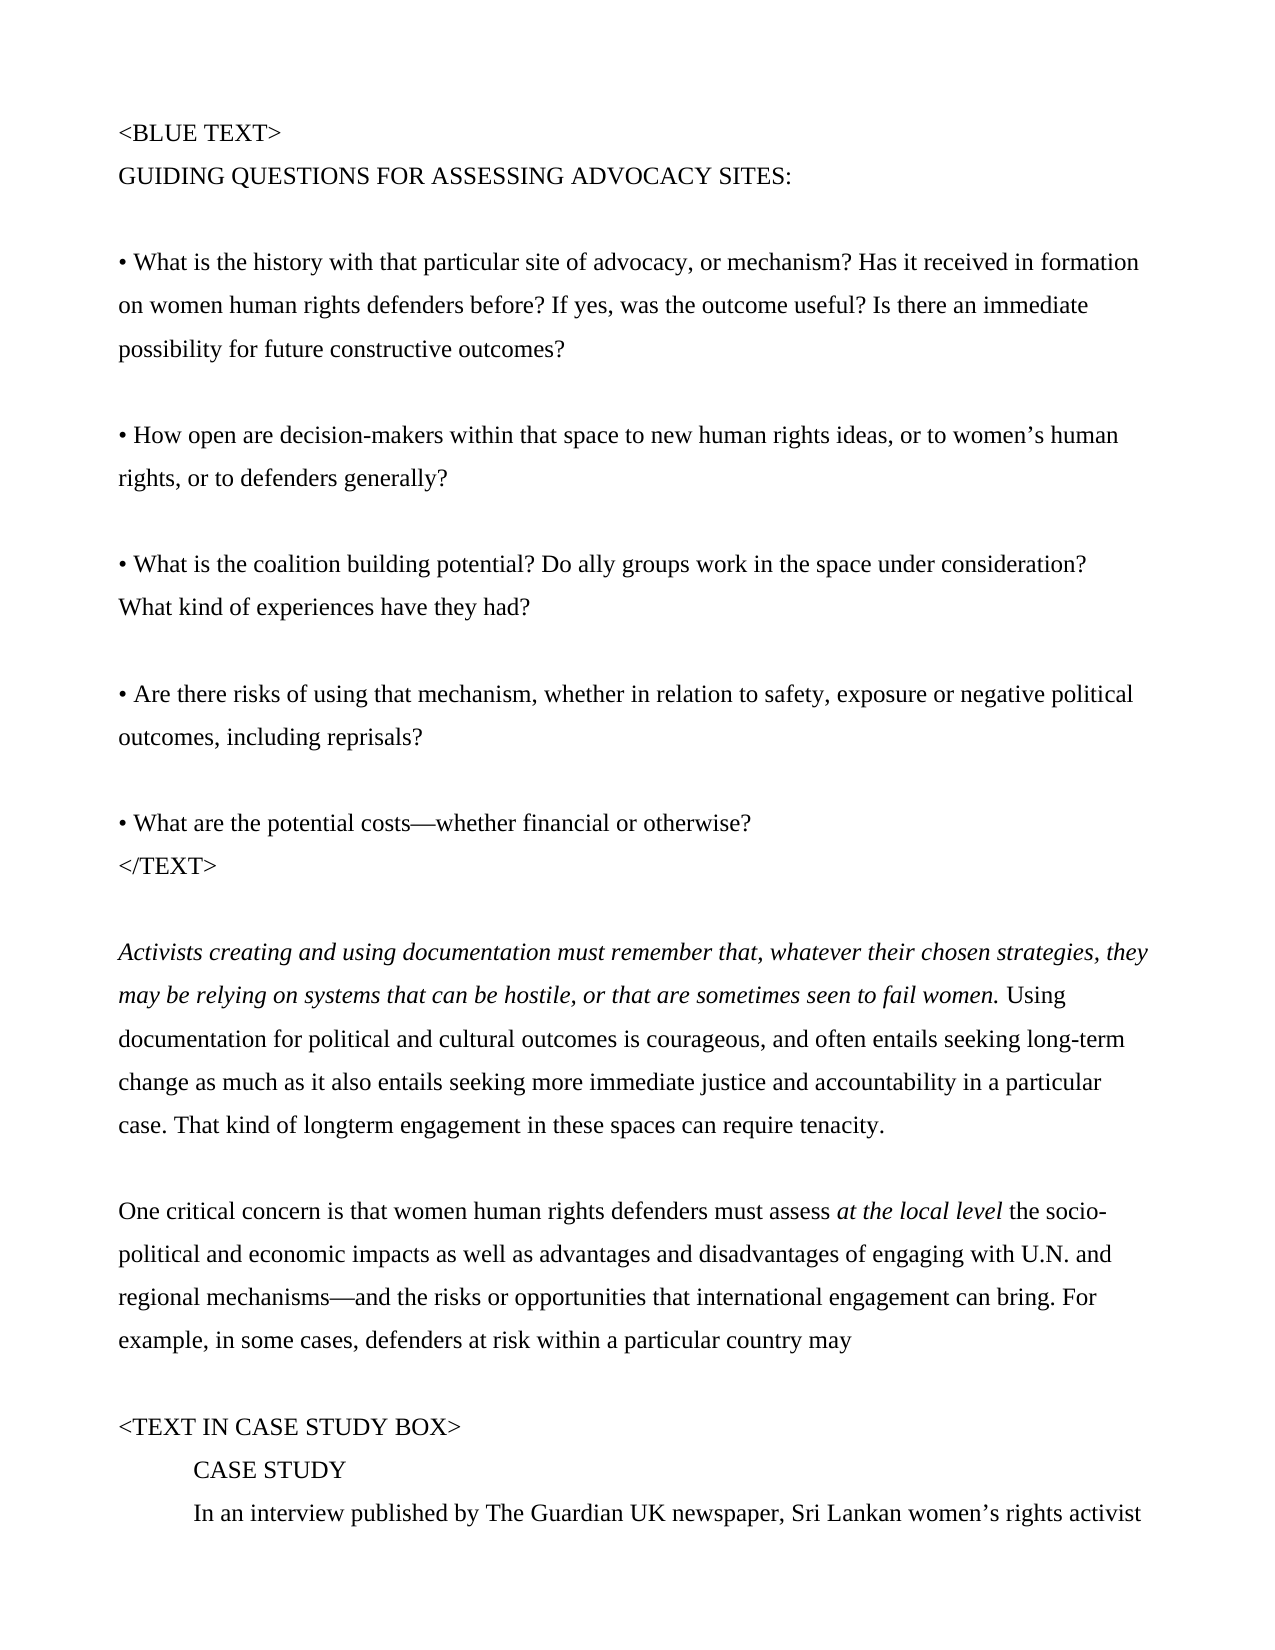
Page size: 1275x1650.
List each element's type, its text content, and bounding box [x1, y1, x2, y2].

text • What are the potential costs—whether financial or otherwise? [118, 808, 1157, 837]
text GUIDING QUESTIONS FOR ASSESSING ADVOCACY SITES: [118, 161, 1157, 190]
text What kind of experiences have they had? [118, 592, 1157, 621]
text One critical concern is that women human rights defenders must assess at the local level the socio- [118, 1196, 1157, 1225]
text Activists creating and using documentation must remember that, whatever their chosen strategies, they may be relying on systems that can be hostile, or that are sometimes seen to fail women. Using documentation for political and cultural outcomes is courageous, and often entails seeking long-term change as much as it also entails seeking more immediate justice and accountability in a particular case. That kind of longterm engagement in these spaces can require tenacity. [118, 937, 1157, 1139]
text <BLUE TEXT> [118, 118, 1157, 147]
text political and economic impacts as well as advantages and disadvantages of engaging with U.N. and regional mechanisms—and the risks or opportunities that international engagement can bring. For example, in some cases, defenders at risk within a particular country may [118, 1239, 1157, 1354]
text <TEXT IN CASE STUDY BOX> [118, 1412, 1157, 1441]
text • What is the history with that particular site of advocacy, or mechanism? Has it received in­ formation on women human rights defenders before? If yes, was the outcome useful? Is there an immediate possibility for future constructive outcomes? [118, 247, 1157, 362]
text rights, or to defenders generally? [118, 463, 1157, 492]
text • What is the coalition building potential? Do ally groups work in the space under consideration? [118, 549, 1157, 578]
text </TEXT> [118, 851, 1157, 880]
text In an interview published by The Guardian UK newspaper, Sri Lankan women’s rights activist [193, 1498, 1157, 1527]
text • How open are decision-makers within that space to new human rights ideas, or to women’s human [118, 420, 1157, 449]
text • Are there risks of using that mechanism, whether in relation to safety, exposure or negative politi­cal outcomes, including reprisals? [118, 679, 1157, 751]
text CASE STUDY [193, 1455, 1157, 1484]
